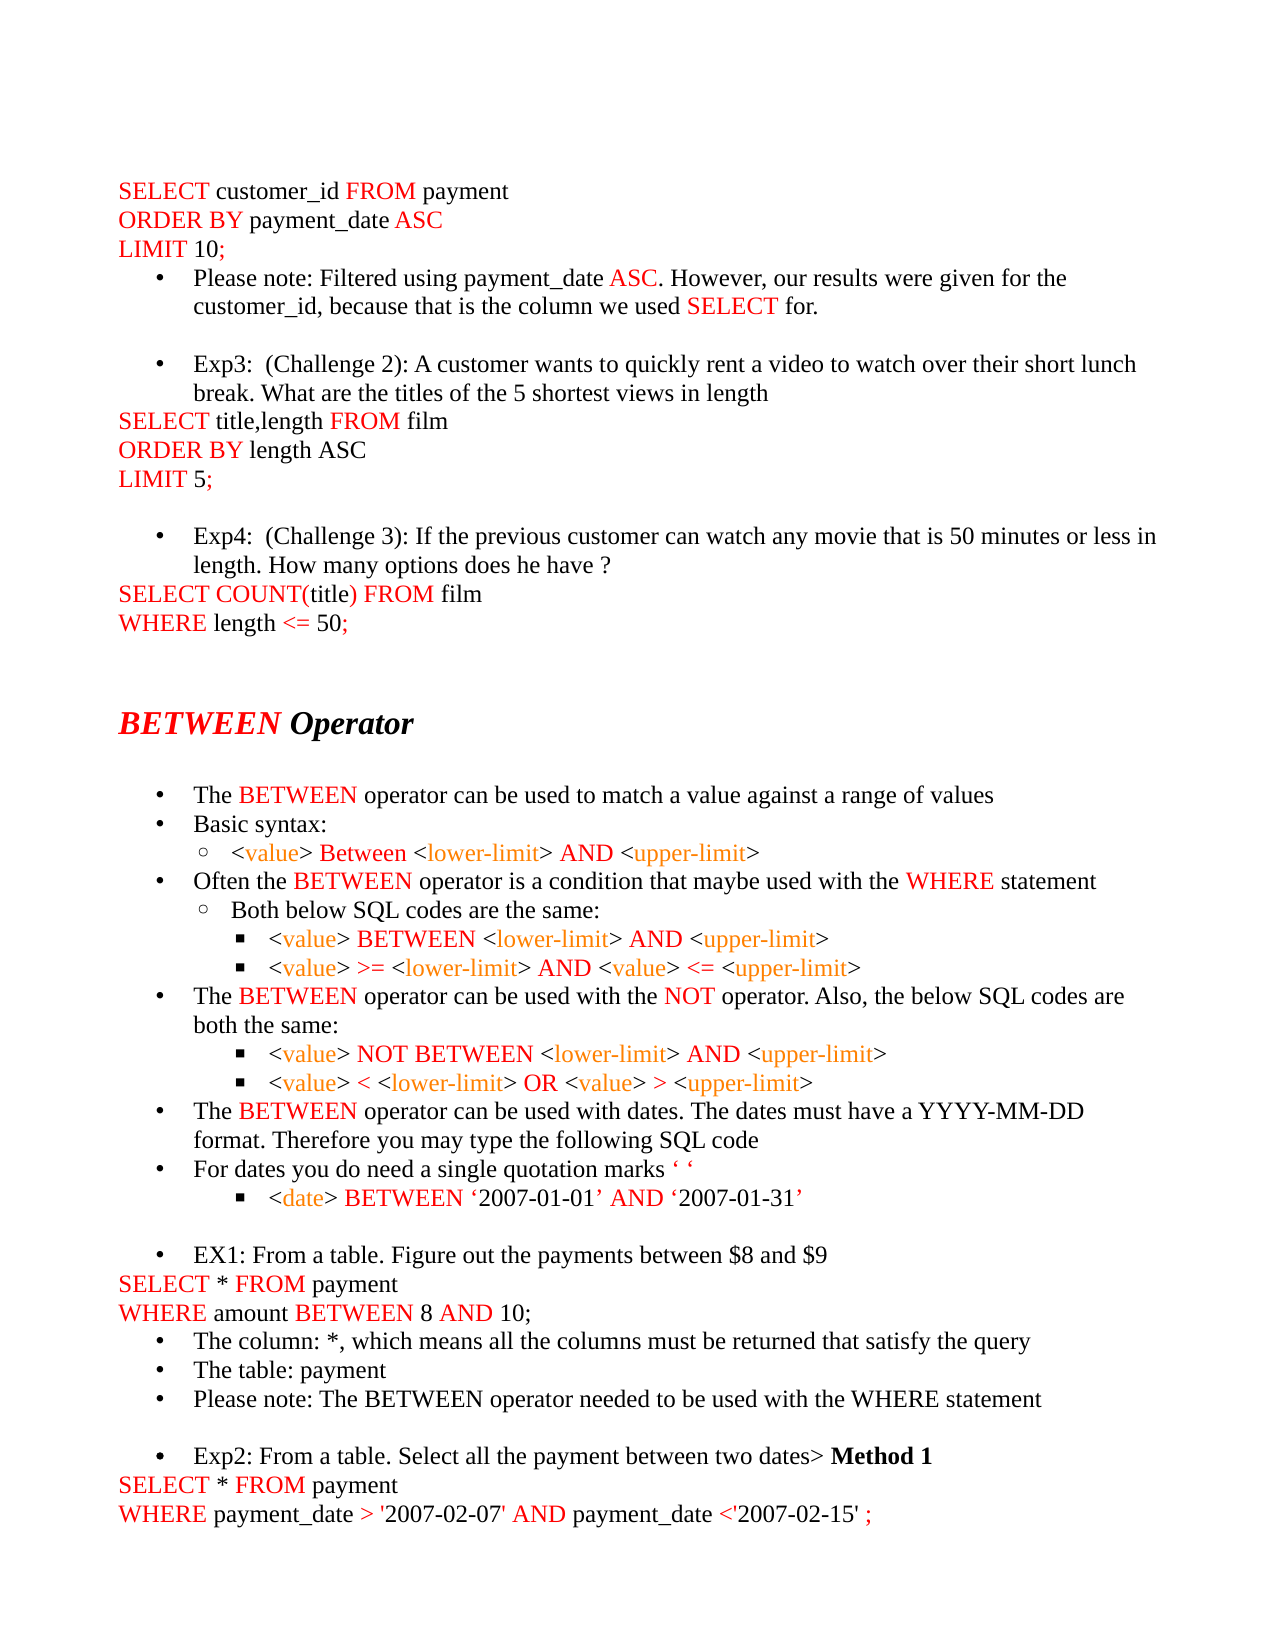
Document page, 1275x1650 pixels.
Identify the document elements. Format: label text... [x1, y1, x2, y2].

list The BETWEEN operator can be used with dates. The dates must have a YYYY-MM-DD format. Therefore you may type the following SQL code [156, 1096, 1157, 1154]
list <value> BETWEEN <lower-limit> AND <upper-limit> [231, 924, 1157, 953]
list <value> NOT BETWEEN <lower-limit> AND <upper-limit> [231, 1039, 1157, 1068]
list Basic syntax: [156, 809, 1157, 838]
list Exp4: (Challenge 3): If the previous customer can watch any movie that is 50 minutes or less in length. How many options does he have ? [156, 521, 1157, 579]
list Often the BETWEEN operator is a condition that maybe used with the WHERE statement [156, 866, 1157, 895]
list <date> BETWEEN ‘2007-01-01’ AND ‘2007-01-31’ [231, 1183, 1157, 1211]
list Exp2: From a table. Select all the payment between two dates> Method 1 [156, 1441, 1157, 1470]
text SELECT * FROM payment [118, 1269, 1157, 1298]
list <value> < <lower-limit> OR <value> > <upper-limit> [231, 1068, 1157, 1096]
text SELECT customer_id FROM payment [118, 176, 1157, 205]
list The BETWEEN operator can be used to match a value against a range of values [156, 780, 1157, 809]
list <value> Between <lower-limit> AND <upper-limit> [193, 838, 1157, 866]
list The BETWEEN operator can be used with the NOT operator. Also, the below SQL codes are both the same: [156, 981, 1157, 1039]
list The column: *, which means all the columns must be returned that satisfy the query [156, 1326, 1157, 1355]
list Please note: The BETWEEN operator needed to be used with the WHERE statement [156, 1384, 1157, 1413]
list EX1: From a table. Figure out the payments between $8 and $9 [156, 1240, 1157, 1269]
text ORDER BY length ASC [118, 435, 1157, 464]
text SELECT COUNT(title) FROM film [118, 579, 1157, 608]
list The table: payment [156, 1355, 1157, 1384]
list Both below SQL codes are the same: [193, 895, 1157, 924]
text BETWEEN Operator [118, 703, 1157, 742]
text SELECT title,length FROM film [118, 406, 1157, 435]
text LIMIT 10; [118, 234, 1157, 263]
text WHERE payment_date > '2007-02-07' AND payment_date <'2007-02-15' ; [118, 1499, 1157, 1528]
list Exp3: (Challenge 2): A customer wants to quickly rent a video to watch over their short lunch break. What are the titles of the 5 shortest views in length [156, 349, 1157, 406]
text WHERE amount BETWEEN 8 AND 10; [118, 1298, 1157, 1326]
list For dates you do need a single quotation marks ‘ ‘ [156, 1154, 1157, 1183]
text ORDER BY payment_date ASC [118, 205, 1157, 234]
list <value> >= <lower-limit> AND <value> <= <upper-limit> [231, 953, 1157, 981]
text LIMIT 5; [118, 464, 1157, 493]
text WHERE length <= 50; [118, 608, 1157, 636]
list Please note: Filtered using payment_date ASC. However, our results were given for the customer_id, because that is the column we used SELECT for. [156, 263, 1157, 320]
text SELECT * FROM payment [118, 1470, 1157, 1499]
